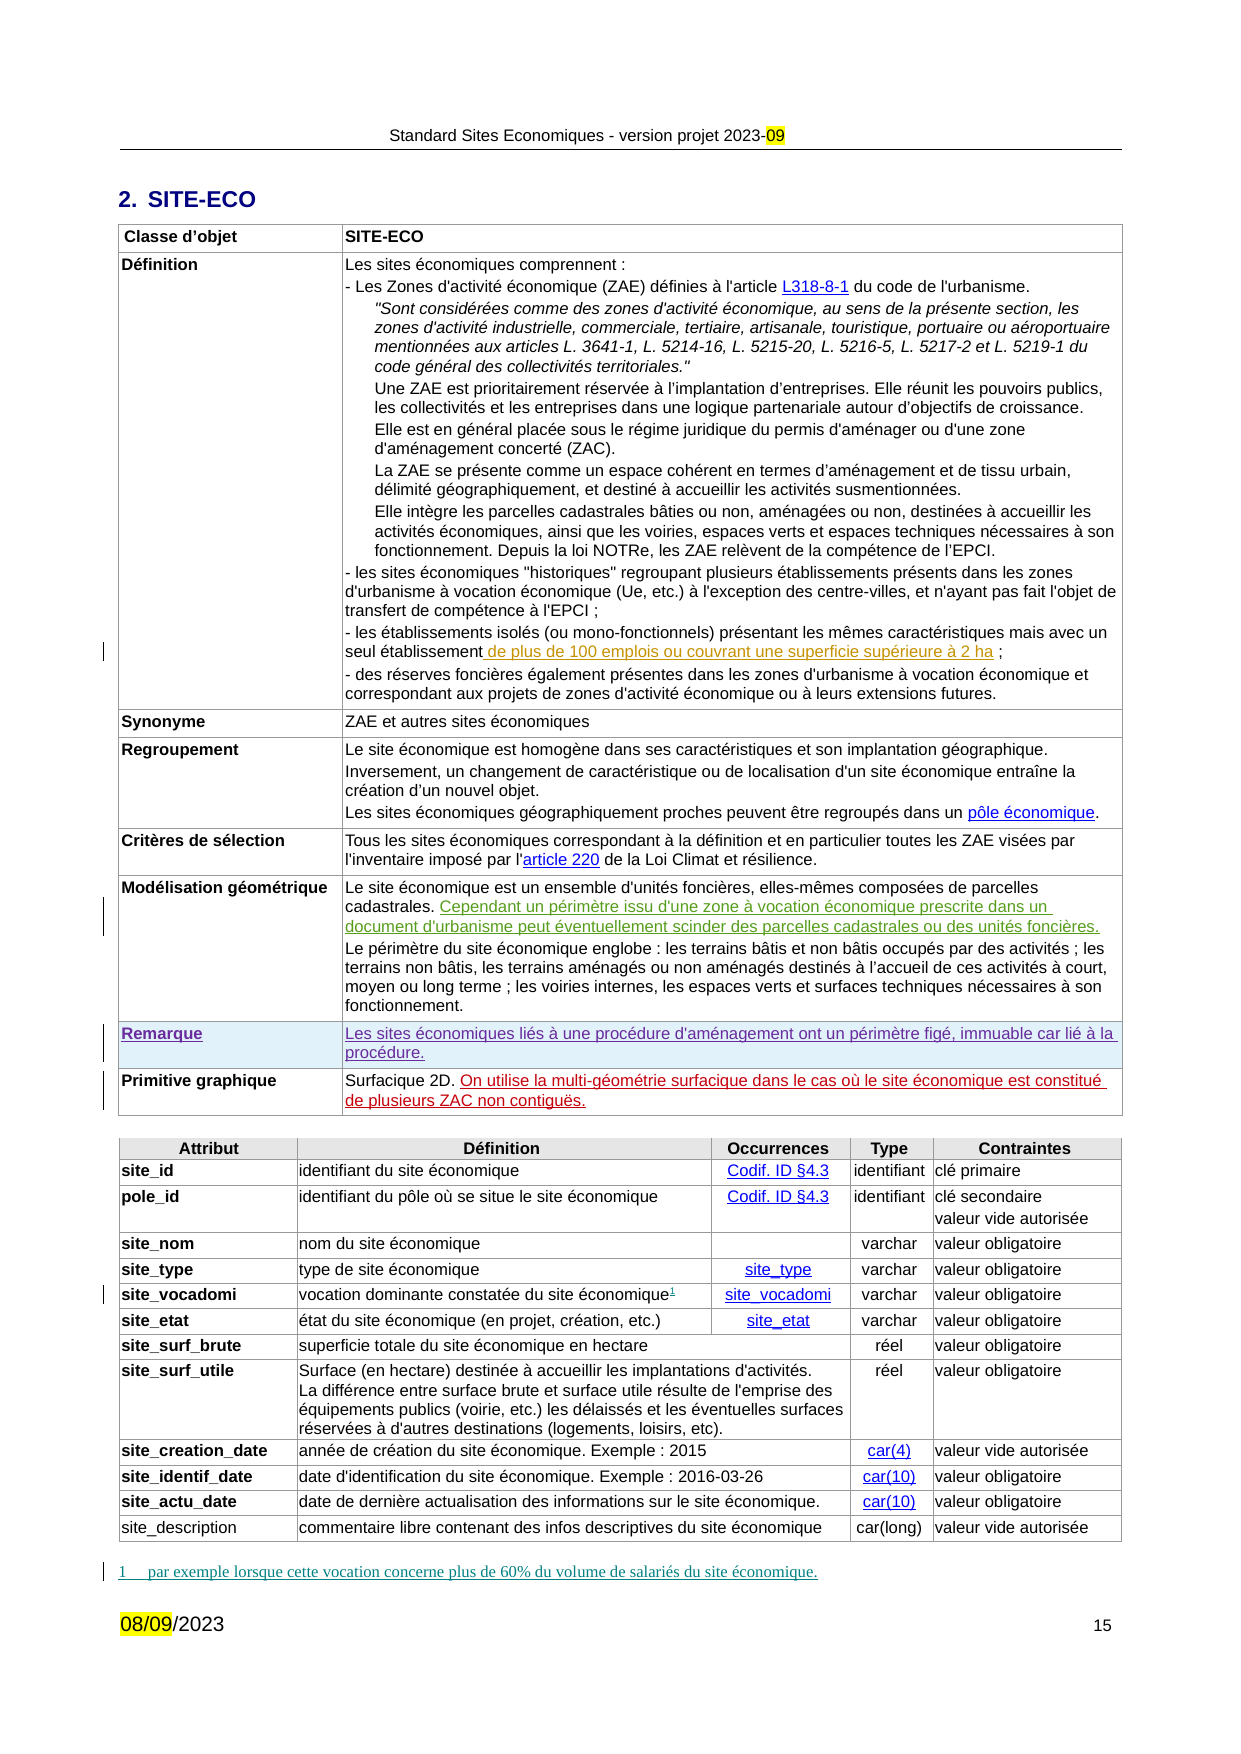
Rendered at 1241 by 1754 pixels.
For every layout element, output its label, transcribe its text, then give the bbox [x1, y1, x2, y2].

table_cell valeur obligatoire [934, 1360, 1121, 1439]
table_cell identifiant du pôle où se situe le site économique [298, 1186, 711, 1232]
table_cell date de dernière actualisation des informations sur le site économique. [298, 1491, 850, 1515]
table_cell site_id [120, 1160, 297, 1184]
table_cell superficie totale du site économique en hectare [298, 1335, 850, 1359]
table_cell site_nom [120, 1233, 297, 1257]
table_cell site_vocadomi [712, 1284, 850, 1308]
table_cell Codif. ID §4.3 [712, 1186, 850, 1232]
table_header Contraintes [934, 1138, 1121, 1159]
table_cell identifiant du site économique [298, 1160, 711, 1184]
table_cell valeur obligatoire [934, 1335, 1121, 1359]
table_cell varchar [851, 1233, 933, 1257]
table_cell clé primaire [934, 1160, 1121, 1184]
table_cell site_creation_date [120, 1440, 297, 1464]
table_cell réel [851, 1335, 933, 1359]
table_cell car(10) [851, 1466, 933, 1490]
table_cell site_etat [712, 1309, 850, 1334]
table_cell vocation dominante constatée du site économique [298, 1284, 711, 1308]
table_cell Synonyme [119, 710, 342, 737]
table_cell site_vocadomi [120, 1284, 297, 1308]
table_cell valeur obligatoire [934, 1259, 1121, 1283]
table_cell valeur obligatoire [934, 1466, 1121, 1490]
table_header Définition [298, 1138, 711, 1159]
table_cell Modélisation géométrique [119, 876, 342, 1021]
table_cell car(long) [851, 1516, 933, 1541]
table_cell Critères de sélection [119, 829, 342, 875]
table_cell commentaire libre contenant des infos descriptives du site économique [298, 1516, 850, 1541]
table_cell site_surf_utile [120, 1360, 297, 1439]
table_cell Tous les sites économiques correspondant à la définition et en particulier toutes les ZAE visées par l'inventaire imposé par l'article 220 de la Loi Climat et résilience. [343, 829, 1122, 875]
table_cell site_description [120, 1516, 297, 1541]
table_cell Le site économique est un ensemble d'unités foncières, elles-mêmes composées de parcelles cadastrales. Cependant un périmètre issu d'une zone à vocation économique prescrite dans un document d'urbanisme peut éventuellement scinder des parcelles cadastrales ou des unités foncières. Le périmètre du site économique englobe : les terrains bâtis et non bâtis occupés par des activités ; les terrains non bâtis, les terrains aménagés ou non aménagés destinés à l’accueil de ces activités à court, moyen ou long terme ; les voiries internes, les espaces verts et surfaces techniques nécessaires à son fonctionnement. [343, 876, 1122, 1021]
table_cell Surface (en hectare) destinée à accueillir les implantations d'activités. La différence entre surface brute et surface utile résulte de l'emprise des équipements publics (voirie, etc.) les délaissés et les éventuelles surfaces réservées à d'autres destinations (logements, loisirs, etc). [298, 1360, 850, 1439]
table_cell année de création du site économique. Exemple : 2015 [298, 1440, 850, 1464]
table_cell valeur obligatoire [934, 1491, 1121, 1515]
table_cell état du site économique (en projet, création, etc.) [298, 1309, 711, 1334]
table_cell valeur obligatoire [934, 1309, 1121, 1334]
table_cell réel [851, 1360, 933, 1439]
table_cell valeur obligatoire [934, 1233, 1121, 1257]
table_cell car(10) [851, 1491, 933, 1515]
table_cell identifiant [851, 1160, 933, 1184]
table_cell varchar [851, 1259, 933, 1283]
table_cell [712, 1233, 850, 1257]
table_cell identifiant [851, 1186, 933, 1232]
table_cell Regroupement [119, 738, 342, 828]
table_cell Le site économique est homogène dans ses caractéristiques et son implantation géographique. Inversement, un changement de caractéristique ou de localisation d'un site économique entraîne la création d’un nouvel objet. Les sites économiques géographiquement proches peuvent être regroupés dans un pôle économique. [343, 738, 1122, 828]
table_cell Primitive graphique [119, 1069, 342, 1115]
table_cell valeur vide autorisée [934, 1516, 1121, 1541]
table_cell site_etat [120, 1309, 297, 1334]
table_cell pole_id [120, 1186, 297, 1232]
table_header Type [851, 1138, 933, 1159]
table_header Attribut [120, 1138, 297, 1159]
table_cell valeur obligatoire [934, 1284, 1121, 1308]
table_cell car(4) [851, 1440, 933, 1464]
table_cell clé secondaire valeur vide autorisée [934, 1186, 1121, 1232]
table_header Occurrences [712, 1138, 850, 1159]
subtitle SITE-ECO [118, 186, 1122, 212]
table_cell date d'identification du site économique. Exemple : 2016-03-26 [298, 1466, 850, 1490]
table_cell valeur vide autorisée [934, 1440, 1121, 1464]
table_cell site_type [712, 1259, 850, 1283]
table_cell site_surf_brute [120, 1335, 297, 1359]
table_cell site_type [120, 1259, 297, 1283]
table_cell Définition [119, 253, 342, 708]
table_cell nom du site économique [298, 1233, 711, 1257]
table_header SITE-ECO [343, 225, 1122, 252]
table_cell Codif. ID §4.3 [712, 1160, 850, 1184]
table_cell site_actu_date [120, 1491, 297, 1515]
table_cell varchar [851, 1284, 933, 1308]
table_cell varchar [851, 1309, 933, 1334]
table_cell site_identif_date [120, 1466, 297, 1490]
table_header Classe d’objet [119, 225, 342, 252]
table_cell type de site économique [298, 1259, 711, 1283]
table_cell Surfacique 2D. On utilise la multi-géométrie surfacique dans le cas où le site économique est constitué de plusieurs ZAC non contiguës. [343, 1069, 1122, 1115]
table_cell ZAE et autres sites économiques [343, 710, 1122, 737]
table_cell Les sites économiques comprennent : - Les Zones d'activité économique (ZAE) définies à l'article L318-8-1 du code de l'urbanisme. "Sont considérées comme des zones d'activité économique, au sens de la présente section, les zones d'activité industrielle, commerciale, tertiaire, artisanale, touristique, portuaire ou aéroportuaire mentionnées aux articles L. 3641-1, L. 5214-16, L. 5215-20, L. 5216-5, L. 5217-2 et L. 5219-1 du code général des collectivités territoriales." Une ZAE est prioritairement réservée à l’implantation d’entreprises. Elle réunit les pouvoirs publics, les collectivités et les entreprises dans une logique partenariale autour d’objectifs de croissance. Elle est en général placée sous le régime juridique du permis d'aménager ou d'une zone d'aménagement concerté (ZAC). La ZAE se présente comme un espace cohérent en termes d’aménagement et de tissu urbain, délimité géographiquement, et destiné à accueillir les activités susmentionnées. Elle intègre les parcelles cadastrales bâties ou non, aménagées ou non, destinées à accueillir les activités économiques, ainsi que les voiries, espaces verts et espaces techniques nécessaires à son fonctionnement. Depuis la loi NOTRe, les ZAE relèvent de la compétence de l’EPCI. - les sites économiques "historiques" regroupant plusieurs établissements présents dans les zones d'urbanisme à vocation économique (Ue, etc.) à l'exception des centre-villes, et n'ayant pas fait l'objet de transfert de compétence à l'EPCI ; - les établissements isolés (ou mono-fonctionnels) présentant les mêmes caractéristiques mais avec un seul établissement de plus de 100 emplois ou couvrant une superficie supérieure à 2 ha ; - des réserves foncières également présentes dans les zones d'urbanisme à vocation économique et correspondant aux projets de zones d'activité économique ou à leurs extensions futures. [343, 253, 1122, 708]
